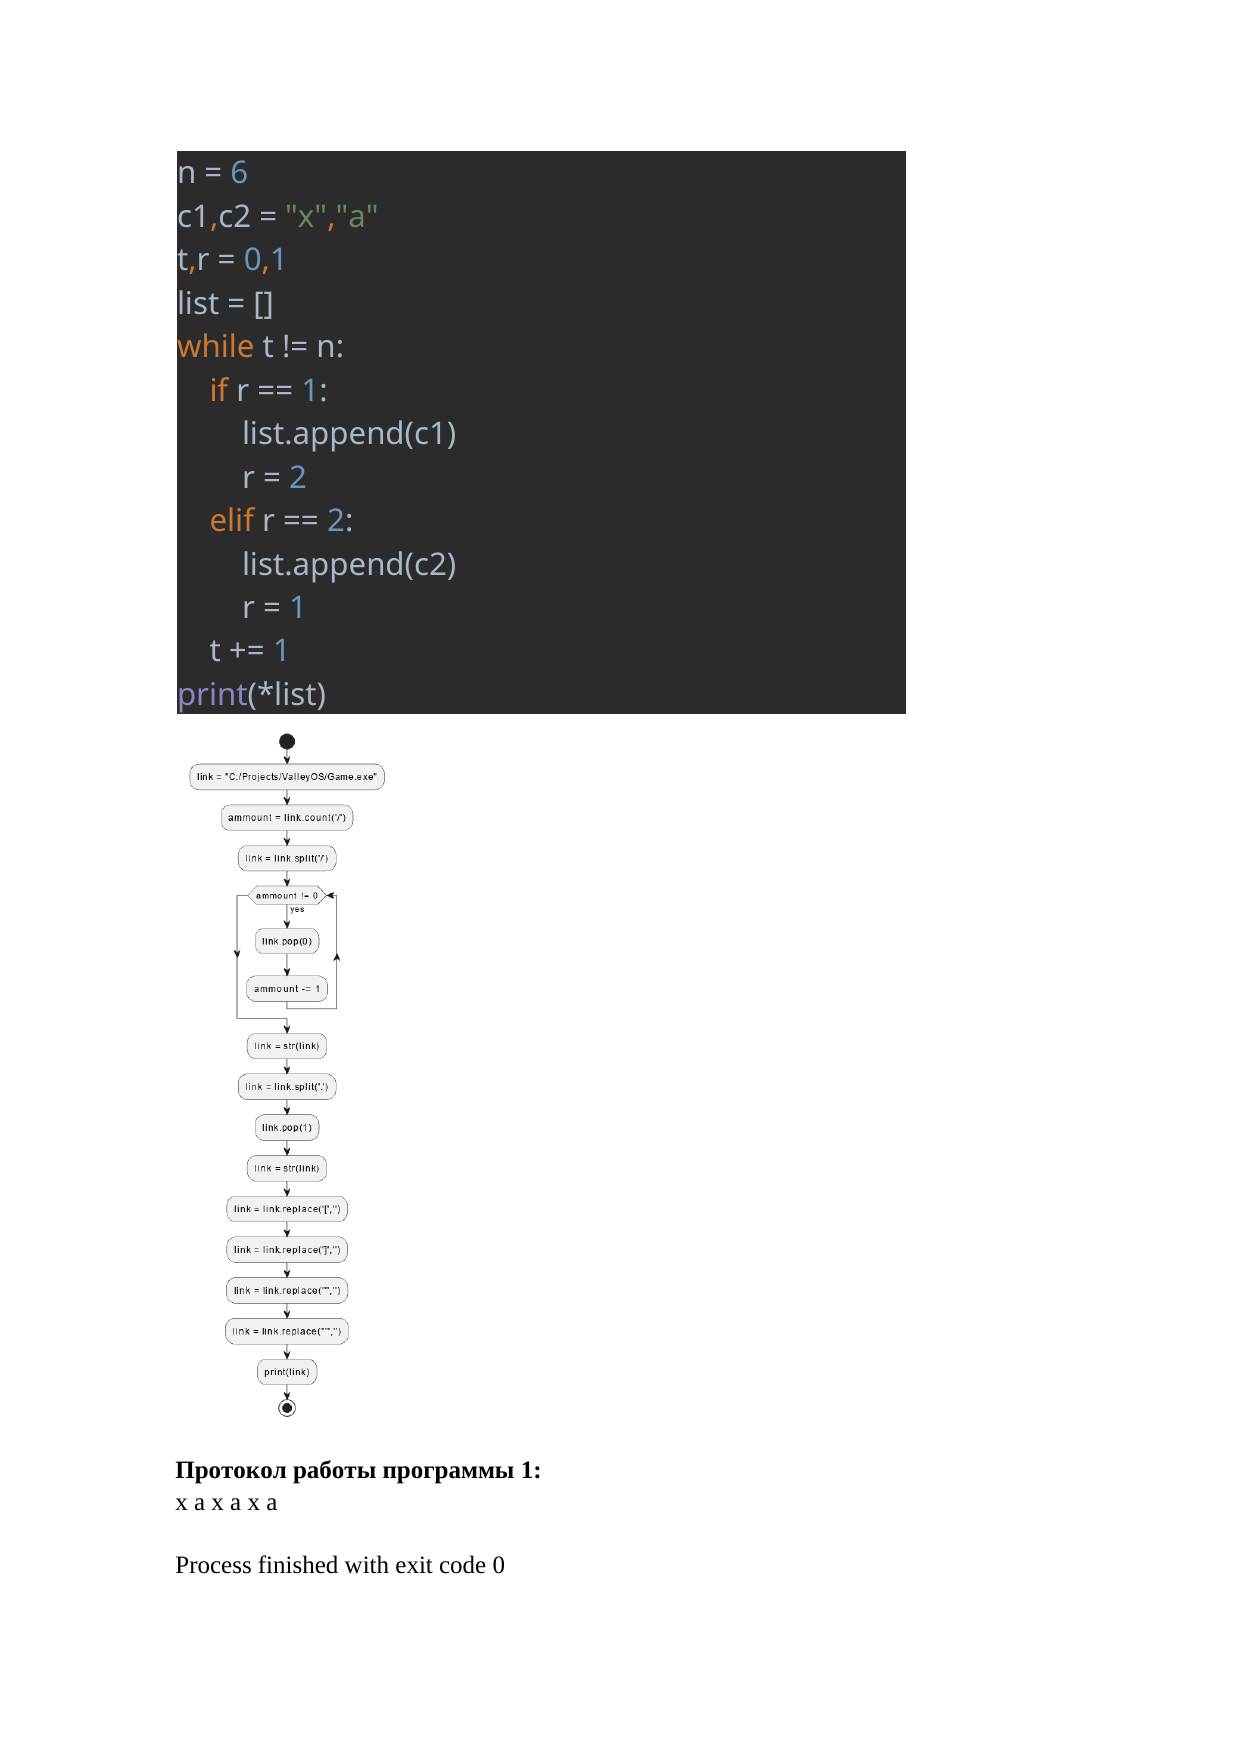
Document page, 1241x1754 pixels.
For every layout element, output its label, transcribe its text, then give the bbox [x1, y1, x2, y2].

picture [181, 726, 392, 1424]
text Протокол работы программы 1: [175, 1455, 608, 1484]
text х а х а х а [175, 1487, 608, 1516]
text n = 6 c1,c2 = "х","а" t,r = 0,1 list = [] while t != n: if r == 1: list.append(c1) r = 2 elif r == 2: list.append(c2) r = 1 t += 1 print(*list) [177, 151, 906, 714]
text Process finished with exit code 0 [175, 1550, 608, 1578]
